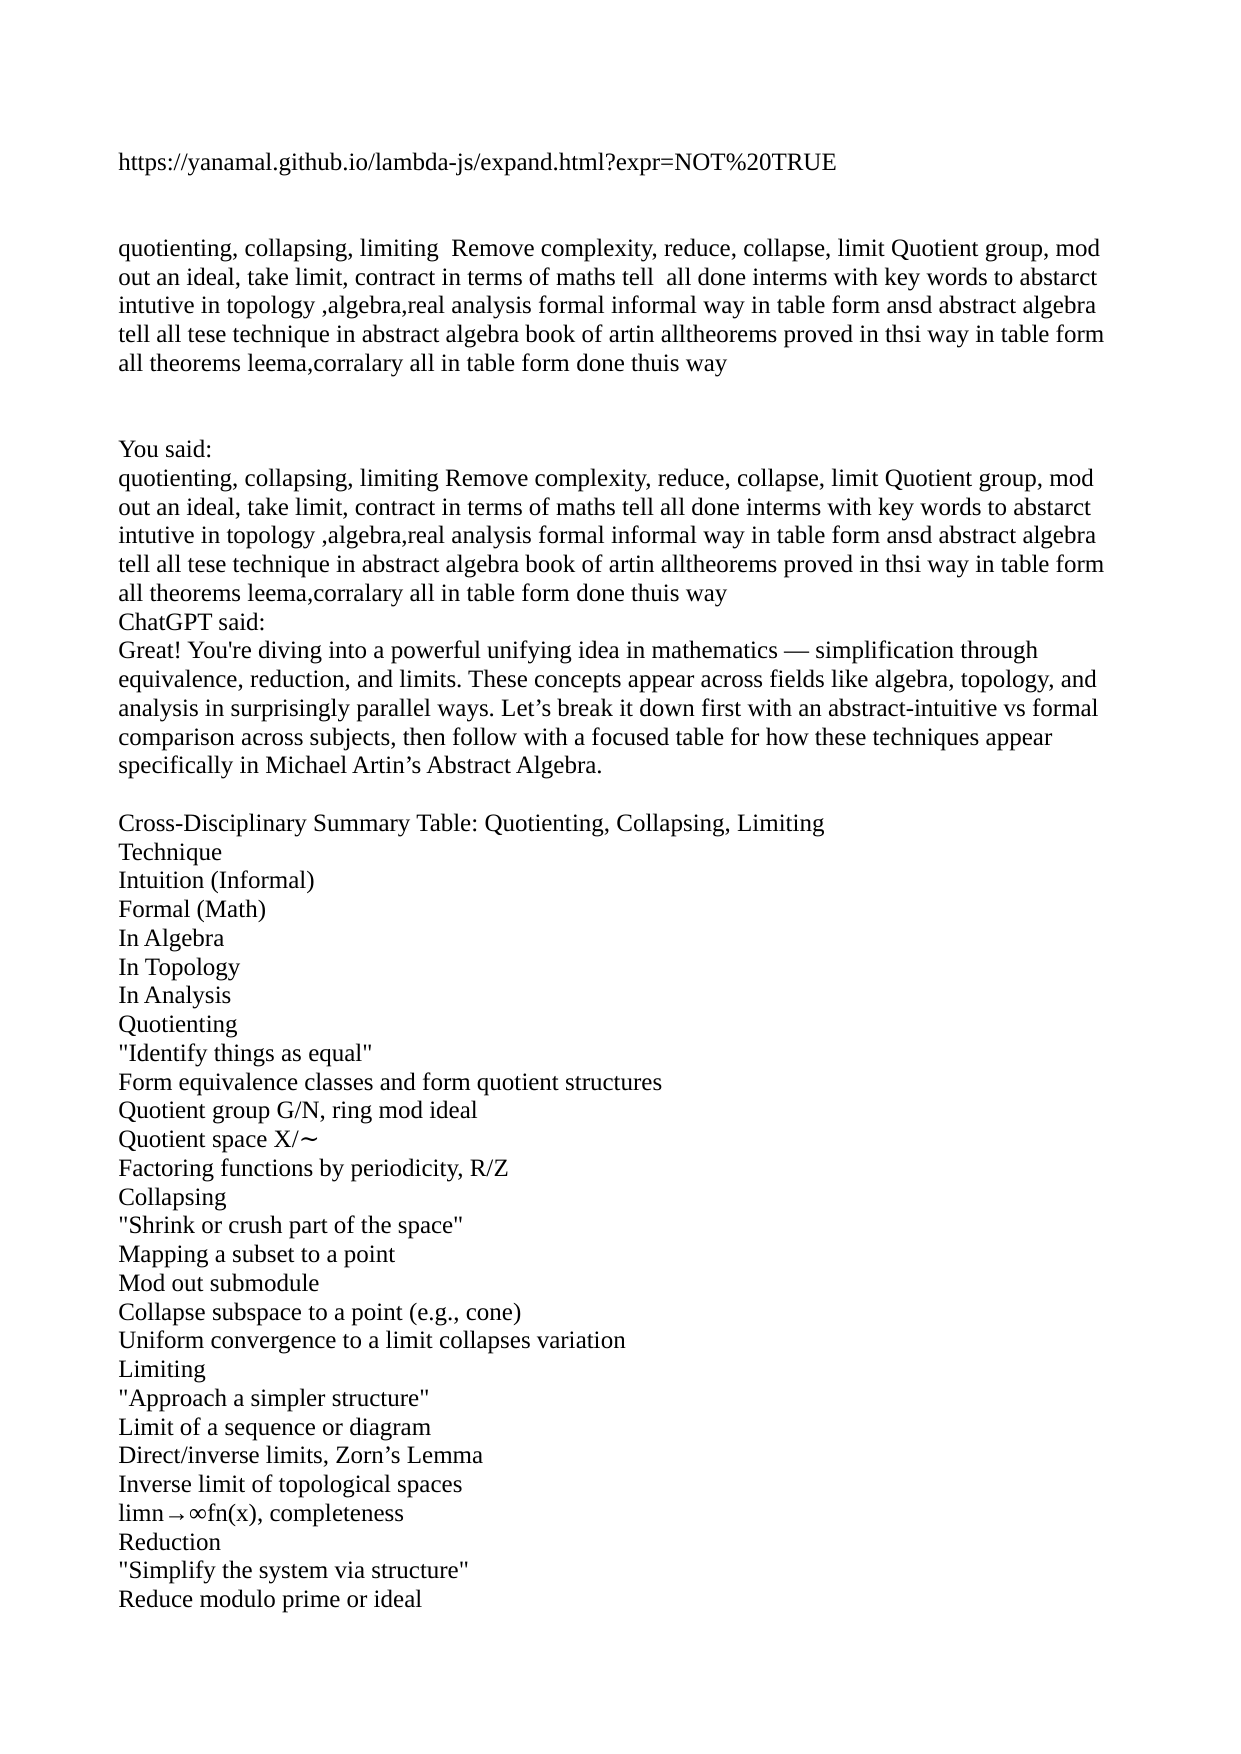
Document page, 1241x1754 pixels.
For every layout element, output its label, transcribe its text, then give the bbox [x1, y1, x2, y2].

text https://yanamal.github.io/lambda-js/expand.html?expr=NOT%20TRUE [118, 147, 1122, 176]
text Technique [118, 837, 1122, 866]
text "Approach a simpler structure" [118, 1383, 1122, 1412]
text Cross-Disciplinary Summary Table: Quotienting, Collapsing, Limiting [118, 808, 1122, 837]
text Mod out submodule [118, 1268, 1122, 1297]
text "Shrink or crush part of the space" [118, 1211, 1122, 1239]
text "Identify things as equal" [118, 1038, 1122, 1067]
text ChatGPT said: [118, 607, 1122, 636]
text "Simplify the system via structure" [118, 1556, 1122, 1584]
text You said: [118, 434, 1122, 463]
text quotienting, collapsing, limiting Remove complexity, reduce, collapse, limit Quotient group, mod out an ideal, take limit, contract in terms of maths tell all done interms with key words to abstarct intutive in topology ,algebra,real analysis formal informal way in table form ansd abstract algebra tell all tese technique in abstract algebra book of artin alltheorems proved in thsi way in table form all theorems leema,corralary all in table form done thuis way [118, 463, 1122, 607]
text Quotient space X/∼ [118, 1124, 1122, 1153]
text Factoring functions by periodicity, R/Z [118, 1153, 1122, 1182]
text In Analysis [118, 981, 1122, 1009]
text Quotienting [118, 1009, 1122, 1038]
text Collapse subspace to a point (e.g., cone) [118, 1297, 1122, 1326]
text Mapping a subset to a point [118, 1239, 1122, 1268]
text quotienting, collapsing, limiting Remove complexity, reduce, collapse, limit Quotient group, mod out an ideal, take limit, contract in terms of maths tell all done interms with key words to abstarct intutive in topology ,algebra,real analysis formal informal way in table form ansd abstract algebra tell all tese technique in abstract algebra book of artin alltheorems proved in thsi way in table form all theorems leema,corralary all in table form done thuis way [118, 233, 1122, 377]
text Quotient group G/N, ring mod ideal [118, 1096, 1122, 1124]
text Reduction [118, 1527, 1122, 1556]
text Uniform convergence to a limit collapses variation [118, 1326, 1122, 1354]
text Limit of a sequence or diagram [118, 1412, 1122, 1441]
text Reduce modulo prime or ideal [118, 1584, 1122, 1613]
text limn→∞​fn​(x), completeness [118, 1498, 1122, 1527]
text Limiting [118, 1354, 1122, 1383]
text Intuition (Informal) [118, 866, 1122, 894]
text In Topology [118, 952, 1122, 981]
text Inverse limit of topological spaces [118, 1469, 1122, 1498]
text Form equivalence classes and form quotient structures [118, 1067, 1122, 1096]
text In Algebra [118, 923, 1122, 952]
text Great! You're diving into a powerful unifying idea in mathematics — simplification through equivalence, reduction, and limits. These concepts appear across fields like algebra, topology, and analysis in surprisingly parallel ways. Let’s break it down first with an abstract-intuitive vs formal comparison across subjects, then follow with a focused table for how these techniques appear specifically in Michael Artin’s Abstract Algebra. [118, 636, 1122, 779]
text Direct/inverse limits, Zorn’s Lemma [118, 1441, 1122, 1469]
text Collapsing [118, 1182, 1122, 1211]
text Formal (Math) [118, 894, 1122, 923]
